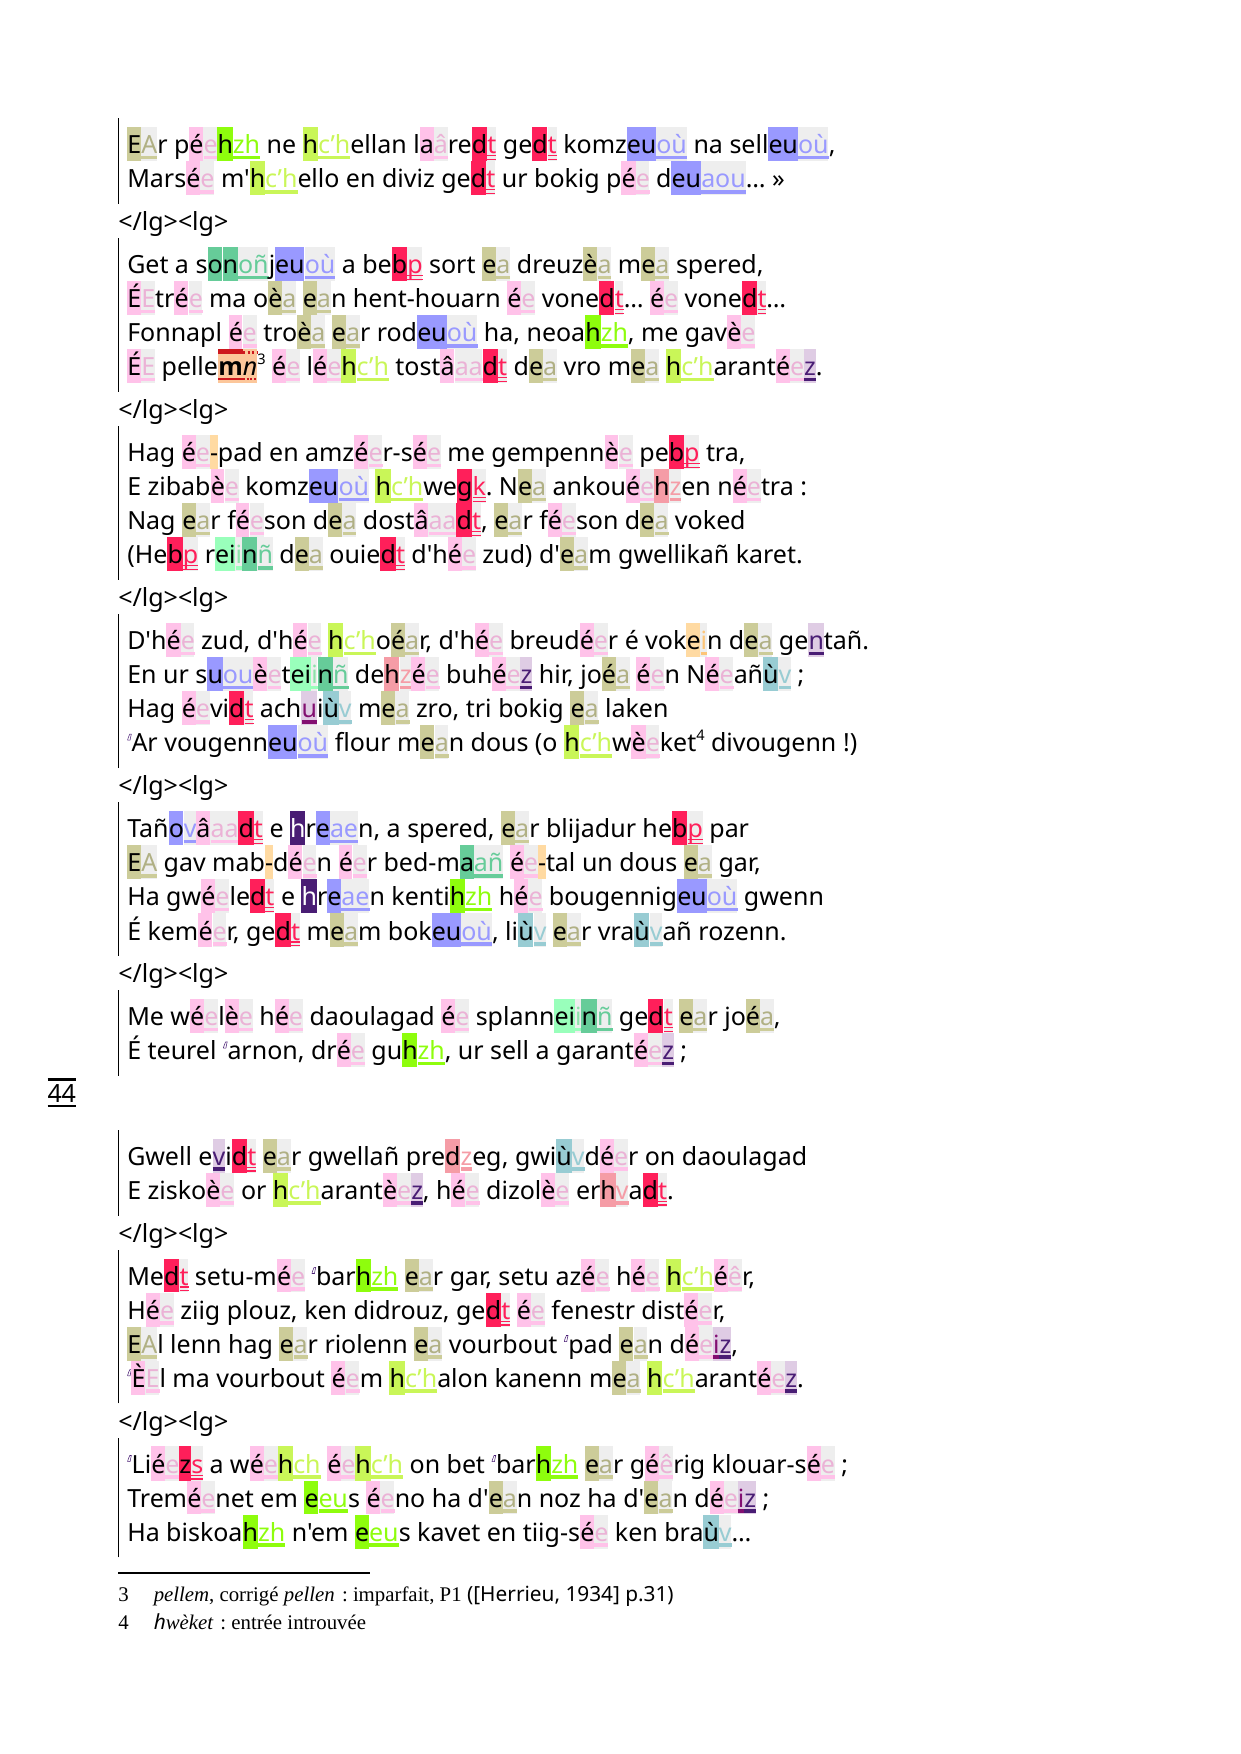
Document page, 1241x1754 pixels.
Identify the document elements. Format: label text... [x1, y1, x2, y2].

text Treméenet em eeus éeno ha d'ean noz ha d'ean déeiz ; [318, 1481, 366, 1514]
text E zibabèe komzeuoù hc’hwegk. Nea ankouéehzen néetra : [119, 469, 211, 503]
text Fonnapl ée troèa ear rodeuoù ha, neoahzh, me gavèe [257, 315, 297, 349]
text É keméer, gedt meam bokeuoù, liùv ear vraùvañ rozenn. [119, 913, 1122, 956]
text EA gav mab-déen éer bed-maañ ée-tal un dous ea gar, [712, 845, 1122, 879]
text Medt setu-mée ‘barhzh ear gar, setu azée hée hc’héêr, [118, 1249, 1122, 1292]
text Tañovâaadt e hreaen, a spered, ear blijadur hebp par [119, 802, 1122, 845]
text Fonnapl ée troèa ear rodeuoù ha, neoahzh, me gavèe [360, 315, 417, 349]
text Get a sonoñjeuoù a bebp sort ea dreuzèa mea spered, [119, 238, 1122, 281]
text Nag ear féeson dea dostâaadt, ear féeson dea voked [264, 503, 328, 537]
text En ur suouèeteiinñ dehzée buhéez hir, joéa éen Néeañùv ; [439, 657, 492, 691]
text EAl lenn hag ear riolenn ea vourbout ‘pad ean déeiz, [647, 1327, 685, 1361]
text Ha gwéeledt e hreaen kentihzh hée bougennigeuoù gwenn [542, 879, 677, 913]
text Treméenet em eeus éeno ha d'ean noz ha d'ean déeiz ; [394, 1481, 489, 1514]
text ÉEtrée ma oèa ean hent-houarn ée vonedt… ée vonedt… [331, 281, 507, 315]
text Ha biskoahzh n'em eeus kavet en tiig-sée ken braùv… [119, 1514, 1122, 1557]
text Fonnapl ée troèa ear rodeuoù ha, neoahzh, me gavèe [477, 315, 585, 349]
text Hée ziig plouz, ken didrouz, gedt ée fenestr distéer, [119, 1292, 1122, 1327]
text En ur suouèeteiinñ dehzée buhéez hir, joéa éen Néeañùv ; [532, 657, 602, 691]
text EAr péehzh ne hc’hellan laâredt gedt komzeuoù na selleuoù, [119, 118, 1122, 161]
text ‘Ar vougenneuoù flour mean dous (o hc’hwèeket divougenn !) [119, 725, 1122, 768]
text Ha gwéeledt e hreaen kentihzh hée bougennigeuoù gwenn [737, 879, 1122, 913]
text EAl lenn hag ear riolenn ea vourbout ‘pad ean déeiz, [731, 1327, 1122, 1361]
text ÉEtrée ma oèa ean hent-houarn ée vonedt… ée vonedt… [678, 281, 742, 315]
text EAl lenn hag ear riolenn ea vourbout ‘pad ean déeiz, [442, 1327, 619, 1361]
text E zibabèe komzeuoù hc’hwegk. Nea ankouéehzen néetra : [486, 469, 518, 503]
text </lg><lg> [118, 204, 1122, 238]
text hwèket : entrée introuvée [118, 1607, 1122, 1636]
text EAl lenn hag ear riolenn ea vourbout ‘pad ean déeiz, [307, 1327, 414, 1361]
text En ur suouèeteiinñ dehzée buhéez hir, joéa éen Néeañùv ; [791, 657, 1122, 691]
text </lg><lg> [118, 956, 1122, 990]
text E zibabèe komzeuoù hc’hwegk. Nea ankouéehzen néetra : [546, 469, 626, 503]
text Nag ear féeson dea dostâaadt, ear féeson dea voked [668, 503, 1122, 537]
text Fonnapl ée troèa ear rodeuoù ha, neoahzh, me gavèe [755, 315, 1122, 349]
text Hag éevidt achuiùv mea zro, tri bokig ea laken [409, 691, 570, 725]
text E zibabèe komzeuoù hc’hwegk. Nea ankouéehzen néetra : [681, 469, 733, 503]
text Hag éevidt achuiùv mea zro, tri bokig ea laken [119, 691, 182, 725]
text Nag ear féeson dea dostâaadt, ear féeson dea voked [576, 503, 640, 537]
text ‘Liéezs a wéehch éehc’h on bet ‘barhzh ear géêrig klouar-sée ; [119, 1438, 1122, 1481]
text </lg><lg> [118, 580, 1122, 614]
text Ha gwéeledt e hreaen kentihzh hée bougennigeuoù gwenn [369, 879, 450, 913]
text E zibabèe komzeuoù hc’hwegk. Nea ankouéehzen néetra : [761, 469, 1122, 503]
text </lg><lg> [118, 768, 1122, 802]
text EA gav mab-déen éer bed-maañ ée-tal un dous ea gar, [367, 845, 460, 879]
text ‘ÈEl ma vourbout éem hc’halon kanenn mea hc’harantéez. [119, 1361, 1122, 1403]
text Treméenet em eeus éeno ha d'ean noz ha d'ean déeiz ; [517, 1481, 644, 1514]
text ÉEtrée ma oèa ean hent-houarn ée vonedt… ée vonedt… [202, 281, 268, 315]
text 44 [47, 1076, 1122, 1110]
text Ha gwéeledt e hreaen kentihzh hée bougennigeuoù gwenn [465, 879, 514, 913]
text </lg><lg> [118, 1403, 1122, 1438]
text É teurel ‘arnon, drée guhzh, ur sell a garantéez ; [119, 1033, 1122, 1076]
text Hag ée-pad en amzéer-sée me gempennèe pebp tra, [119, 426, 1122, 469]
text Hag éevidt achuiùv mea zro, tri bokig ea laken [598, 691, 1122, 725]
text ÉEtrée ma oèa ean hent-houarn ée vonedt… ée vonedt… [766, 281, 1122, 315]
text Me wéelèe hée daoulagad ée splanneiinñ gedt ear joéa, [119, 990, 1122, 1033]
text pellem, corrigé pellen : imparfait, P1 ([Herrieu, 1934] p.31) [118, 1579, 1122, 1607]
text Nag ear féeson dea dostâaadt, ear féeson dea voked [356, 503, 414, 537]
text E ziskoèe or hc’harantèez, hée dizolèe erhvadt. [119, 1173, 1122, 1216]
text Treméenet em eeus éeno ha d'ean noz ha d'ean déeiz ; [672, 1481, 710, 1514]
text En ur suouèeteiinñ dehzée buhéez hir, joéa éen Néeañùv ; [348, 657, 384, 691]
text Nag ear féeson dea dostâaadt, ear féeson dea voked [119, 503, 182, 537]
text Treméenet em eeus éeno ha d'ean noz ha d'ean déeiz ; [119, 1481, 187, 1514]
text Treméenet em eeus éeno ha d'ean noz ha d'ean déeiz ; [756, 1481, 1122, 1514]
text EAl lenn hag ear riolenn ea vourbout ‘pad ean déeiz, [157, 1327, 279, 1361]
text ÉE pellemn ée léehc’h tostâaadt dea vro mea hc’harantéez. [119, 349, 1122, 392]
text </lg><lg> [118, 392, 1122, 426]
text D'hée zud, d'hée hc’hoéar, d'hée breudéer é vokein dea gentañ. [119, 614, 1122, 657]
text Fonnapl ée troèa ear rodeuoù ha, neoahzh, me gavèe [119, 315, 229, 349]
text E zibabèe komzeuoù hc’hwegk. Nea ankouéehzen néetra : [239, 469, 309, 503]
text Hag éevidt achuiùv mea zro, tri bokig ea laken [253, 691, 301, 725]
text Treméenet em eeus éeno ha d'ean noz ha d'ean déeiz ; [215, 1481, 304, 1514]
text ÉEtrée ma oèa ean hent-houarn ée vonedt… ée vonedt… [535, 281, 599, 315]
text (Hebp reiinñ dea ouiedt d'hée zud) d'eam gwellikañ karet. [119, 537, 1122, 580]
text En ur suouèeteiinñ dehzée buhéez hir, joéa éen Néeañùv ; [664, 657, 705, 691]
text Hag éevidt achuiùv mea zro, tri bokig ea laken [351, 691, 381, 725]
text Marsée m'hc’hello en diviz gedt ur bokig pée deuaou… » [119, 161, 1122, 204]
text Fonnapl ée troèa ear rodeuoù ha, neoahzh, me gavèe [601, 315, 727, 349]
text E zibabèe komzeuoù hc’hwegk. Nea ankouéehzen néetra : [391, 469, 457, 503]
text Ha gwéeledt e hreaen kentihzh hée bougennigeuoù gwenn [119, 879, 201, 913]
text </lg><lg> [118, 1216, 1122, 1249]
text En ur suouèeteiinñ dehzée buhéez hir, joéa éen Néeañùv ; [119, 657, 207, 691]
text Gwell evidt ear gwellañ predzeg, gwiùvdéer on daoulagad [119, 1130, 1122, 1173]
text EA gav mab-déen éer bed-maañ ée-tal un dous ea gar, [546, 845, 684, 879]
text EA gav mab-déen éer bed-maañ ée-tal un dous ea gar, [157, 845, 265, 879]
